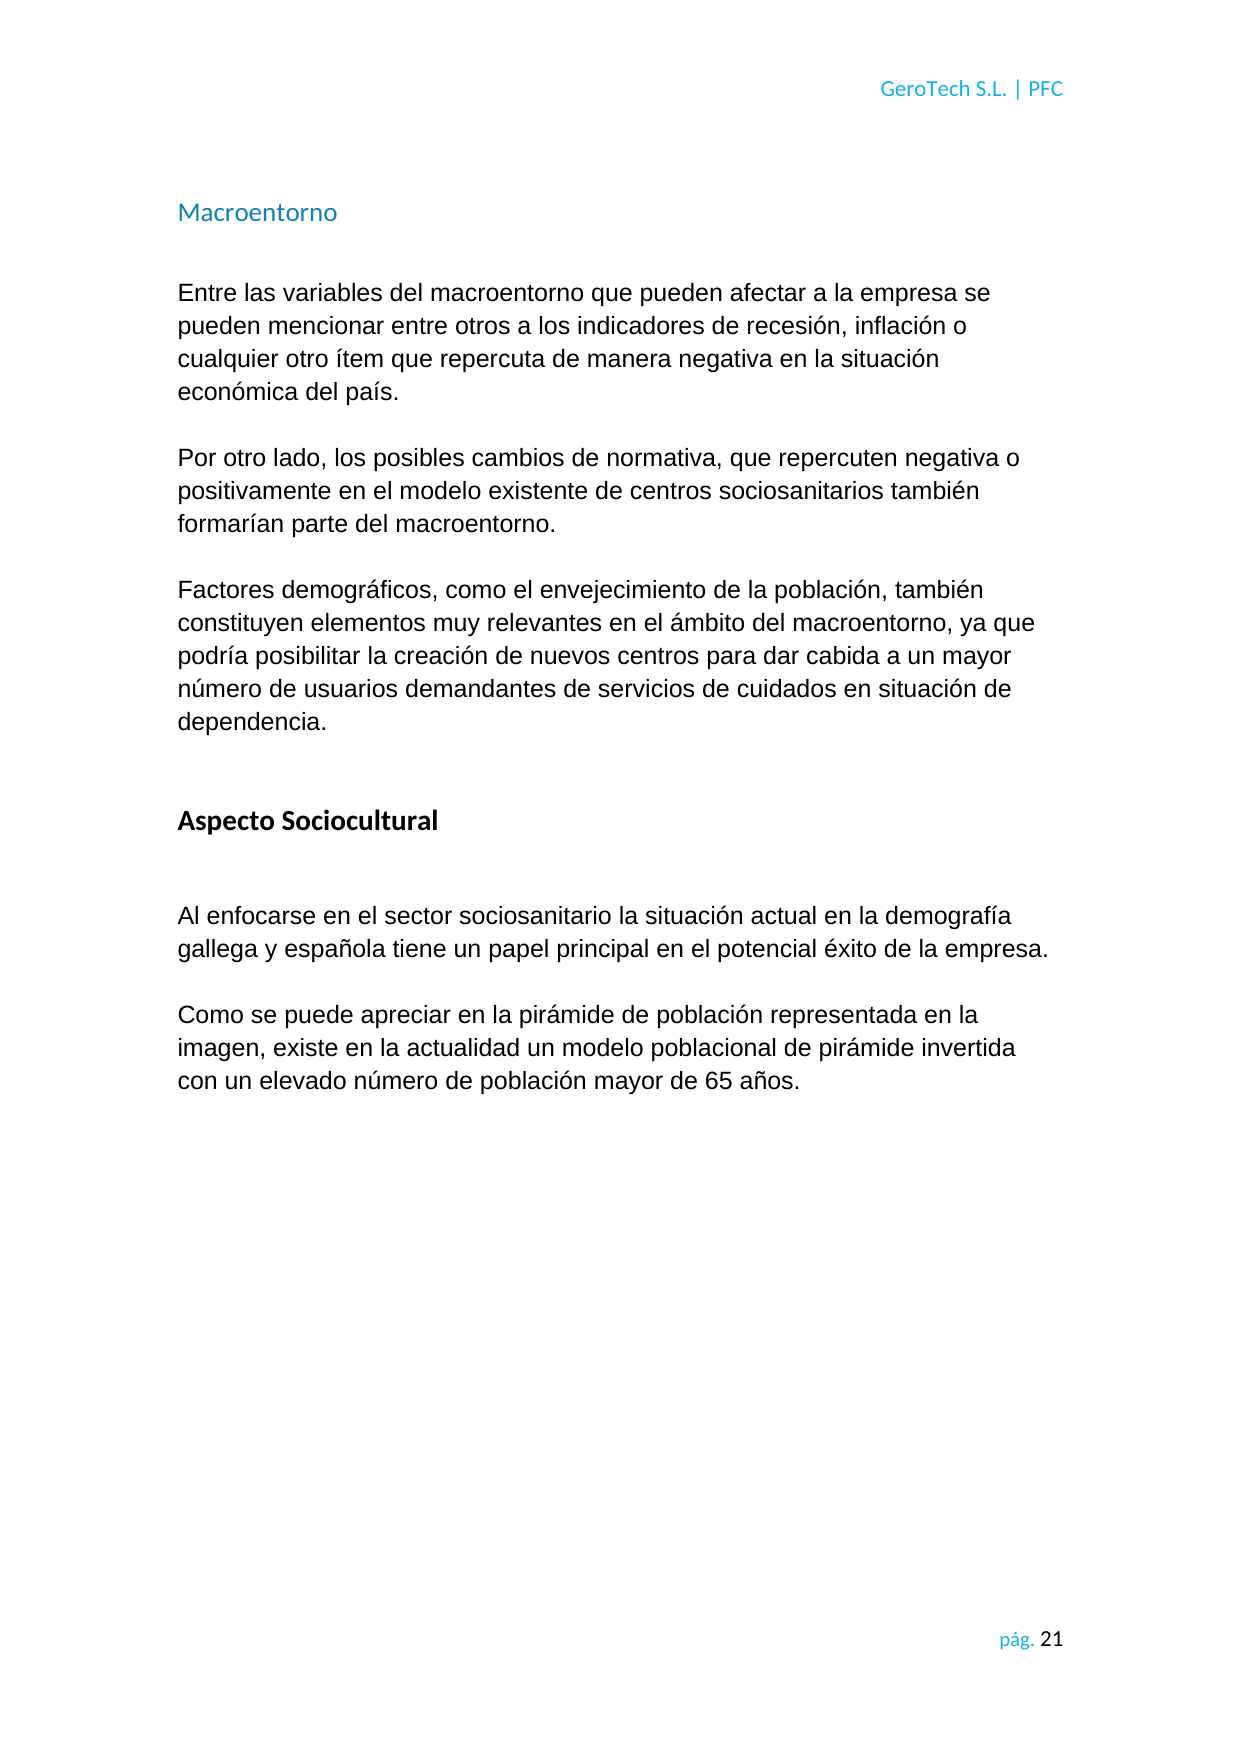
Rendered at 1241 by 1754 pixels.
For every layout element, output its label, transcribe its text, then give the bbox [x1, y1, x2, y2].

text Factores demográficos, como el envejecimiento de la población, también constituyen elementos muy relevantes en el ámbito del macroentorno, ya que podría posibilitar la creación de nuevos centros para dar cabida a un mayor número de usuarios demandantes de servicios de cuidados en situación de dependencia. [177, 575, 1063, 736]
text Como se puede apreciar en la pirámide de población representada en la imagen, existe en la actualidad un modelo poblacional de pirámide invertida con un elevado número de población mayor de 65 años. [177, 1000, 1063, 1094]
text Entre las variables del macroentorno que pueden afectar a la empresa se pueden mencionar entre otros a los indicadores de recesión, inflación o cualquier otro ítem que repercuta de manera negativa en la situación económica del país. [177, 278, 1063, 406]
text Por otro lado, los posibles cambios de normativa, que repercuten negativa o positivamente en el modelo existente de centros sociosanitarios también formarían parte del macroentorno. [177, 443, 1063, 538]
subtitle Macroentorno [177, 195, 1063, 228]
subtitle Aspecto Sociocultural [177, 802, 1063, 838]
text Al enfocarse en el sector sociosanitario la situación actual en la demografía gallega y española tiene un papel principal en el potencial éxito de la empresa. [177, 901, 1063, 962]
